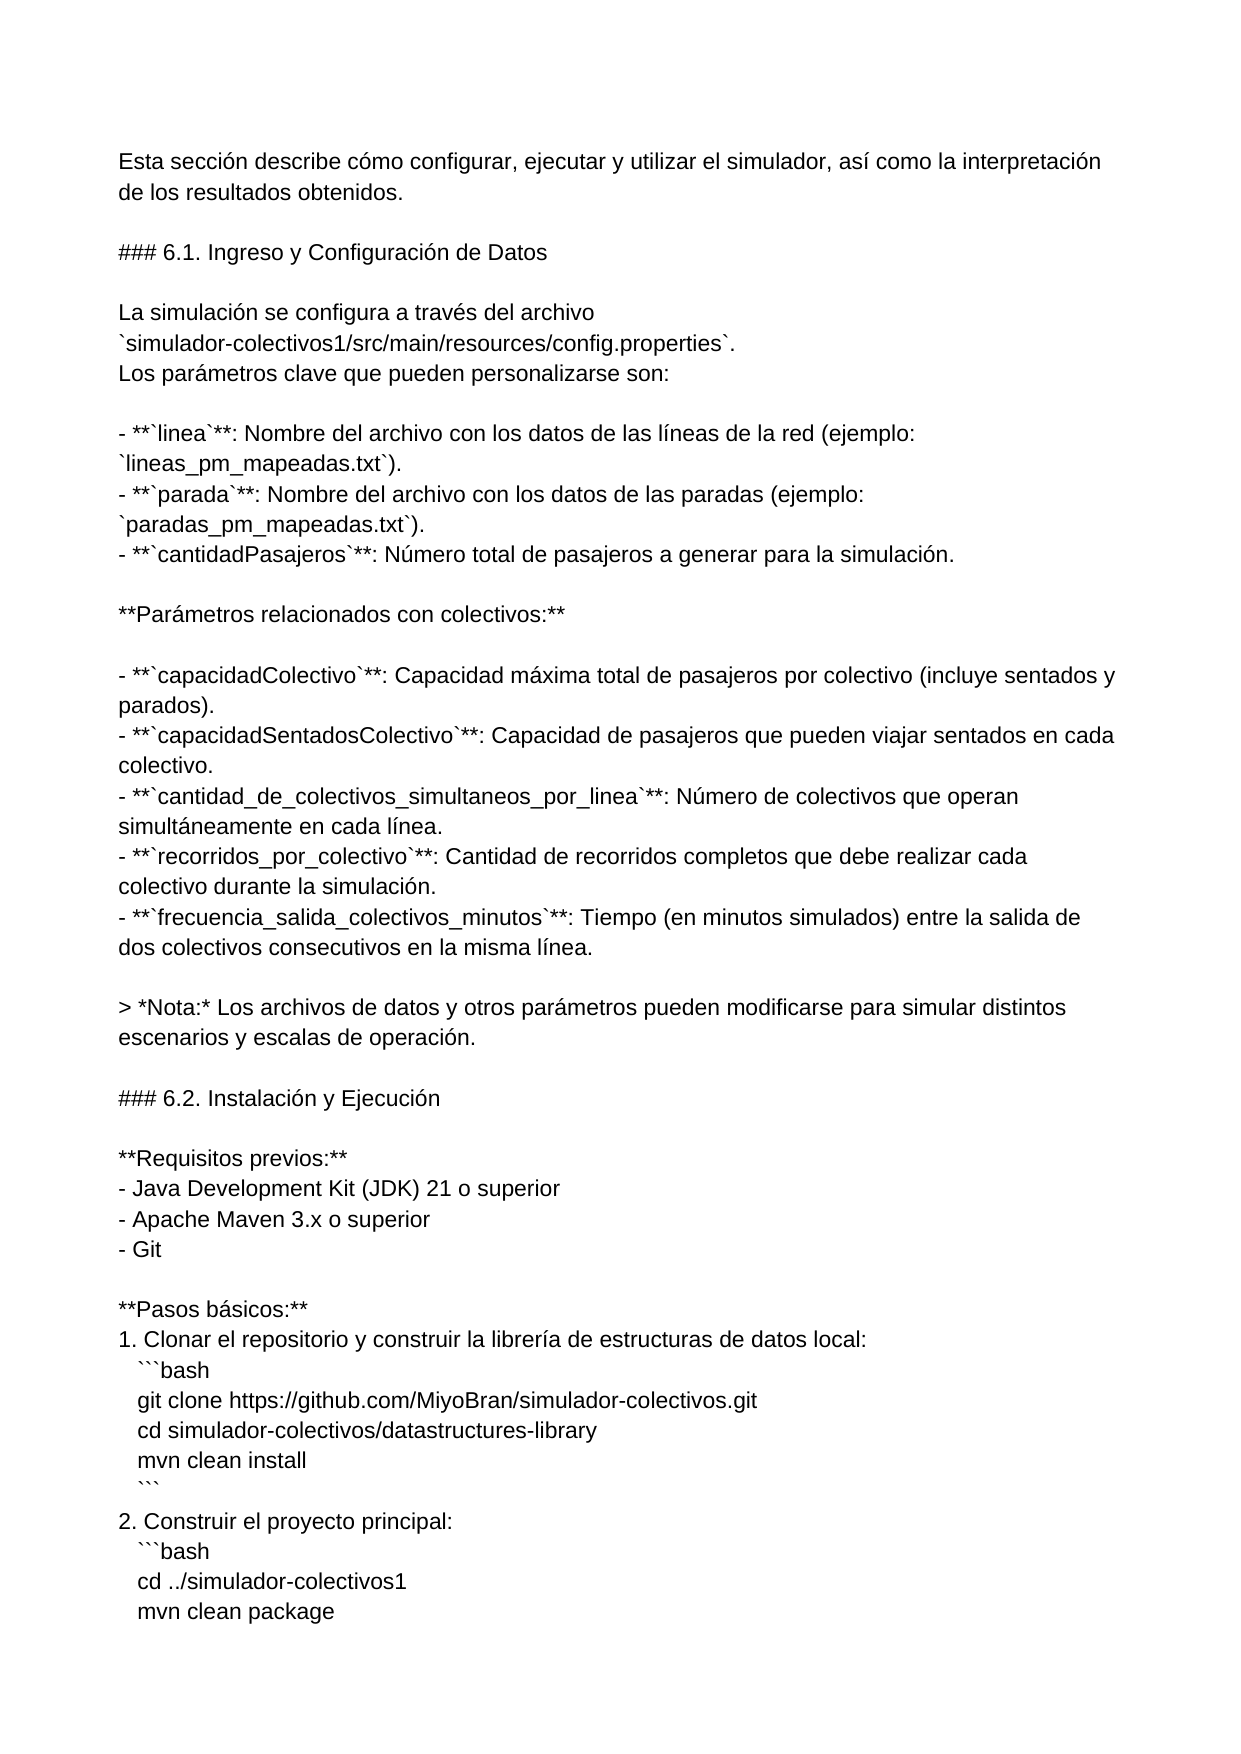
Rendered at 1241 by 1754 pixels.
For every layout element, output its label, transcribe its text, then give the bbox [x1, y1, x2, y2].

text - **`capacidadSentadosColectivo`**: Capacidad de pasajeros que pueden viajar sentados en cada colectivo. [118, 722, 1122, 779]
text - **`recorridos_por_colectivo`**: Cantidad de recorridos completos que debe realizar cada colectivo durante la simulación. [118, 843, 1122, 899]
text - **`cantidad_de_colectivos_simultaneos_por_linea`**: Número de colectivos que operan simultáneamente en cada línea. [118, 783, 1122, 839]
text 1. Clonar el repositorio y construir la librería de estructuras de datos local: [118, 1326, 1122, 1353]
text **Pasos básicos:** [118, 1296, 1122, 1322]
text **Requisitos previos:** [118, 1145, 1122, 1171]
text cd ../simulador-colectivos1 [118, 1568, 1122, 1594]
text cd simulador-colectivos/datastructures-library [118, 1417, 1122, 1443]
text `simulador-colectivos1/src/main/resources/config.properties`. [118, 329, 1122, 356]
text - Java Development Kit (JDK) 21 o superior [118, 1175, 1122, 1202]
text > *Nota:* Los archivos de datos y otros parámetros pueden modificarse para simular distintos escenarios y escalas de operación. [118, 994, 1122, 1051]
text - Apache Maven 3.x o superior [118, 1206, 1122, 1232]
text ### 6.1. Ingreso y Configuración de Datos [118, 239, 1122, 265]
text Los parámetros clave que pueden personalizarse son: [118, 360, 1122, 386]
text - **`parada`**: Nombre del archivo con los datos de las paradas (ejemplo: `paradas_pm_mapeadas.txt`). [118, 481, 1122, 537]
text **Parámetros relacionados con colectivos:** [118, 601, 1122, 628]
text - **`capacidadColectivo`**: Capacidad máxima total de pasajeros por colectivo (incluye sentados y parados). [118, 662, 1122, 718]
text git clone https://github.com/MiyoBran/simulador-colectivos.git [118, 1387, 1122, 1413]
text ```bash [118, 1538, 1122, 1564]
text ```bash [118, 1357, 1122, 1383]
text 2. Construir el proyecto principal: [118, 1508, 1122, 1534]
text mvn clean package [118, 1598, 1122, 1624]
text La simulación se configura a través del archivo [118, 299, 1122, 326]
text mvn clean install [118, 1447, 1122, 1473]
text ``` [118, 1477, 1122, 1504]
text ### 6.2. Instalación y Ejecución [118, 1085, 1122, 1111]
text - **`cantidadPasajeros`**: Número total de pasajeros a generar para la simulación. [118, 541, 1122, 567]
text - **`linea`**: Nombre del archivo con los datos de las líneas de la red (ejemplo: `lineas_pm_mapeadas.txt`). [118, 420, 1122, 477]
text - **`frecuencia_salida_colectivos_minutos`**: Tiempo (en minutos simulados) entre la salida de dos colectivos consecutivos en la misma línea. [118, 903, 1122, 960]
text - Git [118, 1236, 1122, 1262]
text Esta sección describe cómo configurar, ejecutar y utilizar el simulador, así como la interpretación de los resultados obtenidos. [118, 148, 1122, 205]
